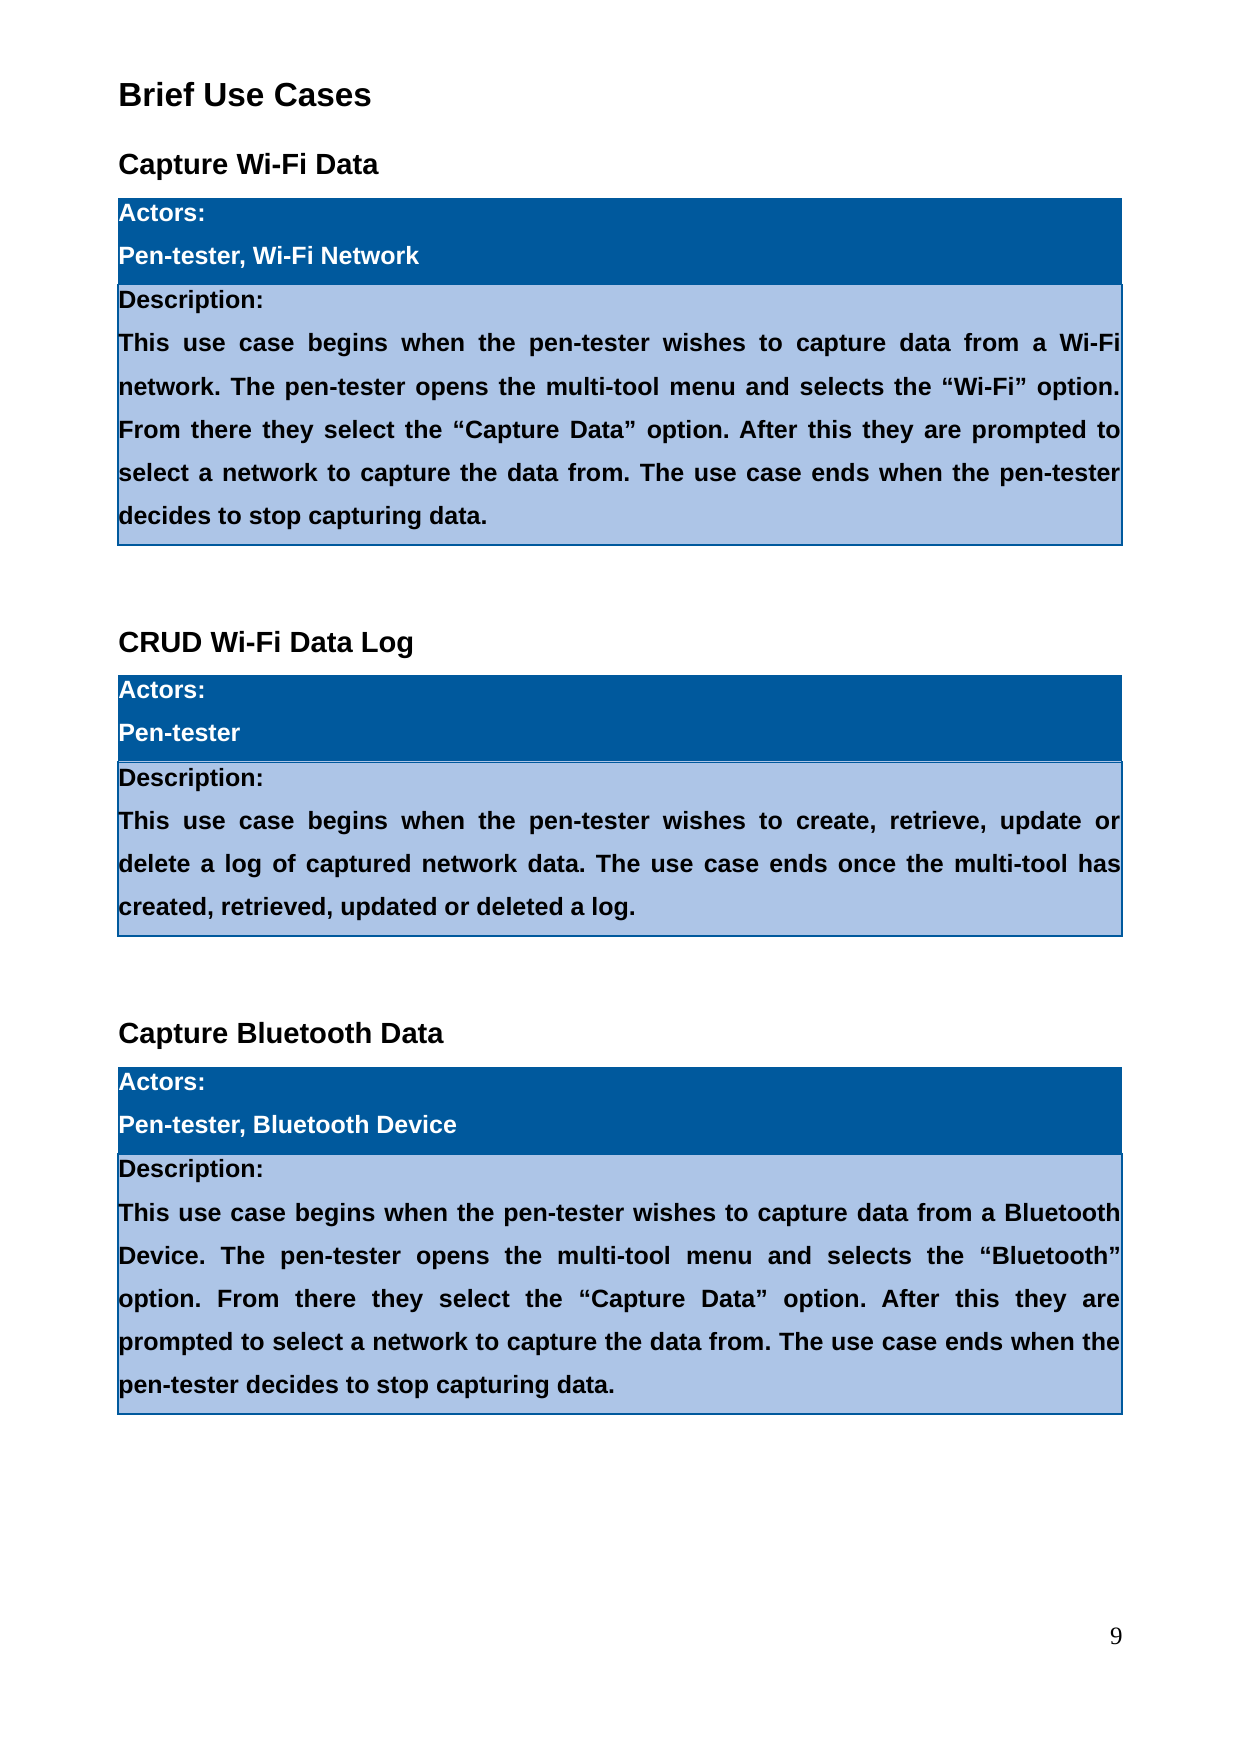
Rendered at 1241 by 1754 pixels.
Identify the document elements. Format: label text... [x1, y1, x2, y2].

subtitle Capture Bluetooth Data [118, 1016, 1122, 1050]
table_cell Description: This use case begins when the pen-tester wishes to capture data from a Bluetooth Device. The pen-tester opens the multi-tool menu and selects the “Bluetooth” option. From there they select the “Capture Data” option. After this they are prompted to select a network to capture the data from. The use case ends when the pen-tester decides to stop capturing data. [119, 1155, 1121, 1413]
subtitle Capture Wi-Fi Data [118, 147, 1122, 181]
table_cell Description: This use case begins when the pen-tester wishes to create, retrieve, update or delete a log of captured network data. The use case ends once the multi-tool has created, retrieved, updated or deleted a log. [119, 763, 1121, 935]
table_header Actors: Pen-tester, Bluetooth Device [118, 1067, 1122, 1153]
subtitle CRUD Wi-Fi Data Log [118, 625, 1122, 658]
subtitle Brief Use Cases [118, 75, 1122, 113]
table_header Actors: Pen-tester [118, 675, 1122, 761]
table_cell Description: This use case begins when the pen-tester wishes to capture data from a Wi-Fi network. The pen-tester opens the multi-tool menu and selects the “Wi-Fi” option. From there they select the “Capture Data” option. After this they are prompted to select a network to capture the data from. The use case ends when the pen-tester decides to stop capturing data. [119, 285, 1121, 544]
table_header Actors: Pen-tester, Wi-Fi Network [118, 198, 1122, 284]
